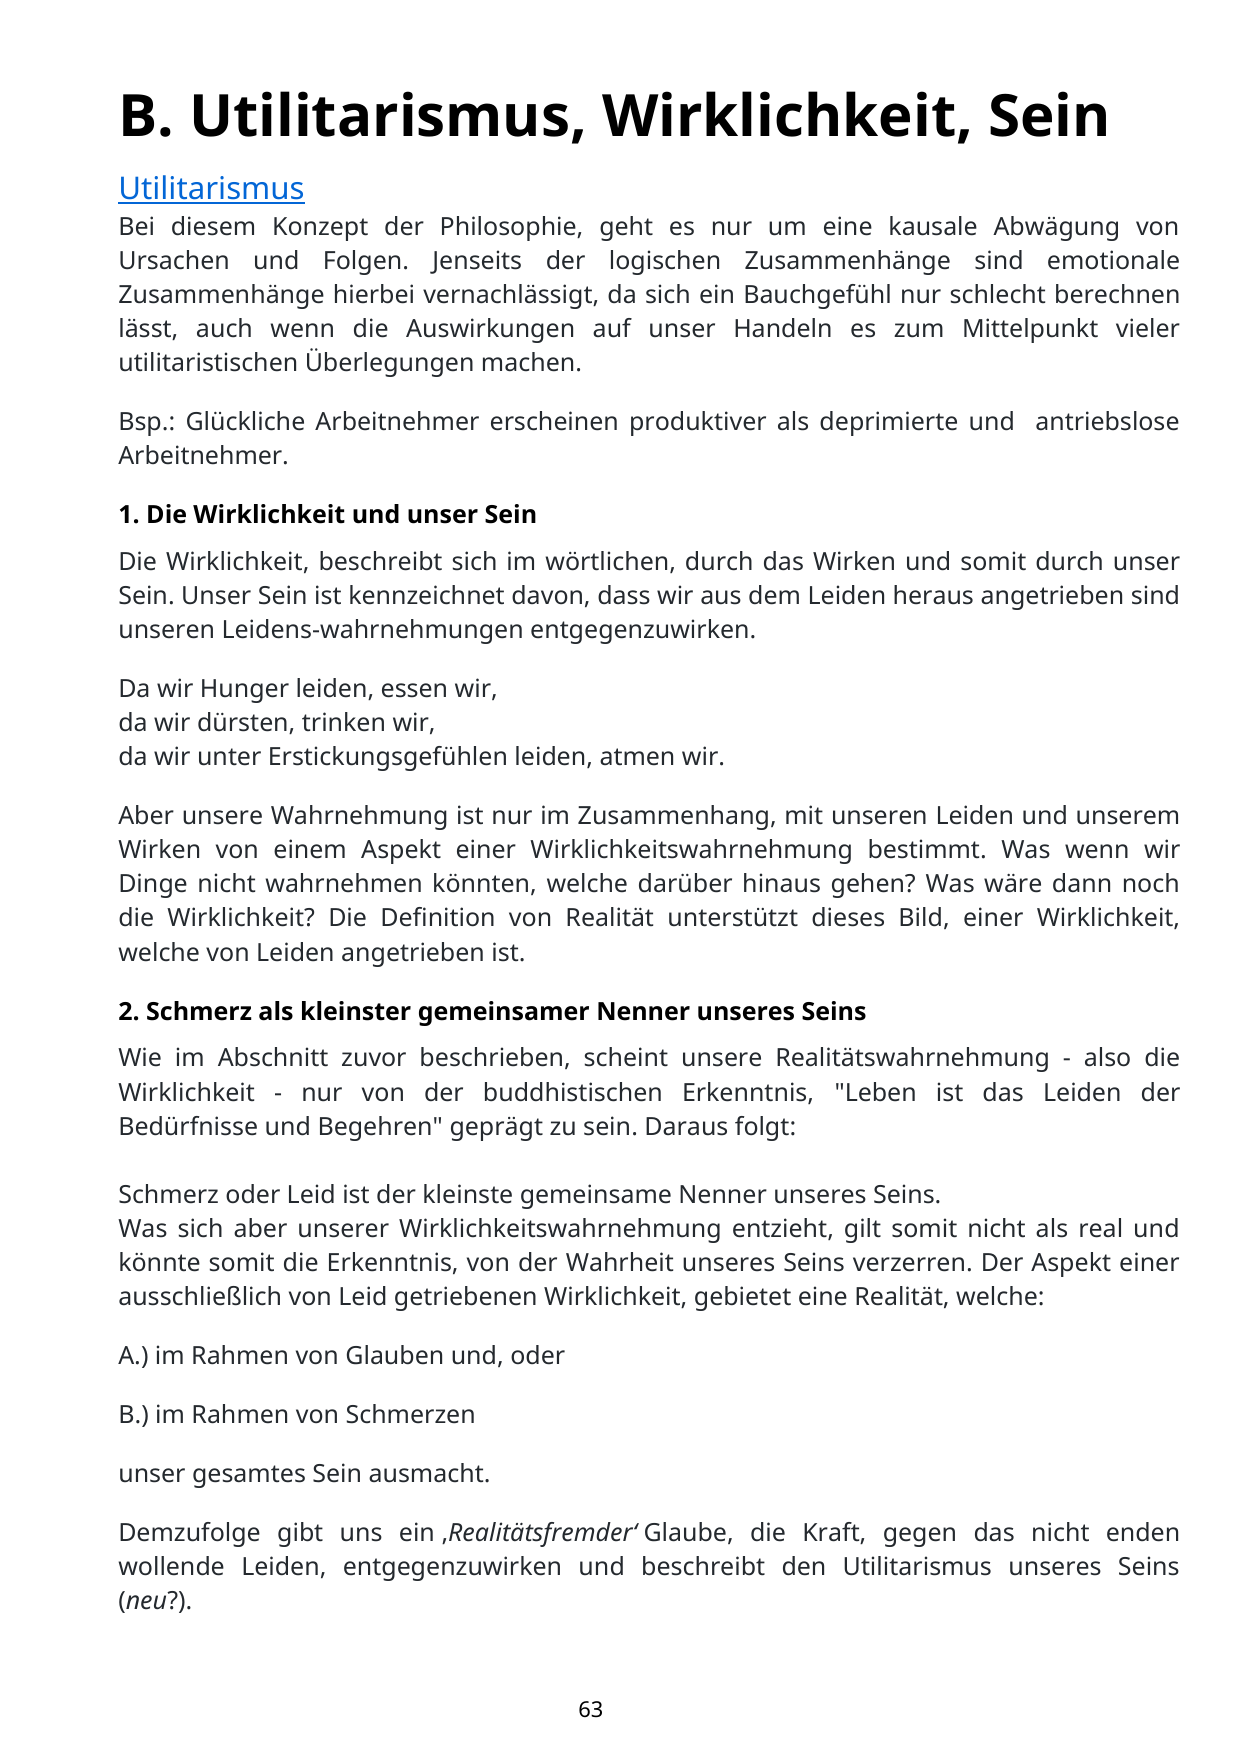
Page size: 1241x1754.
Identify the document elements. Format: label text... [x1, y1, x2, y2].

text Da wir Hunger leiden, essen wir, da wir dürsten, trinken wir, da wir unter Erstickungsgefühlen leiden, atmen wir. [118, 671, 1181, 773]
text Demzufolge gibt uns ein ‚Realitätsfremder‘ Glaube, die Kraft, gegen das nicht enden wollende Leiden, entgegenzuwirken und beschreibt den Utilitarismus unseres Seins (neu?). [118, 1515, 1181, 1617]
text unser gesamtes Sein ausmacht. [118, 1456, 1181, 1490]
subtitle 2. Schmerz als kleinster gemeinsamer Nenner unseres Seins [118, 993, 1181, 1028]
text Aber unsere Wahrnehmung ist nur im Zusammenhang, mit unseren Leiden und unserem Wirken von einem Aspekt einer Wirklichkeitswahrnehmung bestimmt. Was wenn wir Dinge nicht wahrnehmen könnten, welche darüber hinaus gehen? Was wäre dann noch die Wirklichkeit? Die Definition von Realität unterstützt dieses Bild, einer Wirklichkeit, welche von Leiden angetrieben ist. [118, 798, 1181, 968]
text A.) im Rahmen von Glauben und, oder [118, 1338, 1181, 1372]
text Schmerz oder Leid ist der kleinste gemeinsame Nenner unseres Seins. [118, 1176, 1181, 1210]
subtitle B. Utilitarismus, Wirklichkeit, Sein [118, 74, 1181, 153]
subtitle 1. Die Wirklichkeit und unser Sein [118, 497, 1181, 531]
text Wie im Abschnitt zuvor beschrieben, scheint unsere Realitätswahrnehmung - also die Wirklichkeit - nur von der buddhistischen Erkenntnis, "Leben ist das Leiden der Bedürfnisse und Begehren" geprägt zu sein. Daraus folgt: [118, 1040, 1181, 1142]
text Die Wirklichkeit, beschreibt sich im wörtlichen, durch das Wirken und somit durch unser Sein. Unser Sein ist kennzeichnet davon, dass wir aus dem Leiden heraus angetrieben sind unseren Leidens-wahrnehmungen entgegenzuwirken. [118, 543, 1181, 646]
text Utilitarismus [118, 166, 1181, 208]
text Bei diesem Konzept der Philosophie, geht es nur um eine kausale Abwägung von Ursachen und Folgen. Jenseits der logischen Zusammenhänge sind emotionale Zusammenhänge hierbei vernachlässigt, da sich ein Bauchgefühl nur schlecht berechnen lässt, auch wenn die Auswirkungen auf unser Handeln es zum Mittelpunkt vieler utilitaristischen Überlegungen machen. [118, 208, 1181, 378]
text Was sich aber unserer Wirklichkeitswahrnehmung entzieht, gilt somit nicht als real und könnte somit die Erkenntnis, von der Wahrheit unseres Seins verzerren. Der Aspekt einer ausschließlich von Leid getriebenen Wirklichkeit, gebietet eine Realität, welche: [118, 1210, 1181, 1313]
text Bsp.: Glückliche Arbeitnehmer erscheinen produktiver als deprimierte und antriebslose Arbeitnehmer. [118, 403, 1181, 472]
text B.) im Rahmen von Schmerzen [118, 1397, 1181, 1431]
